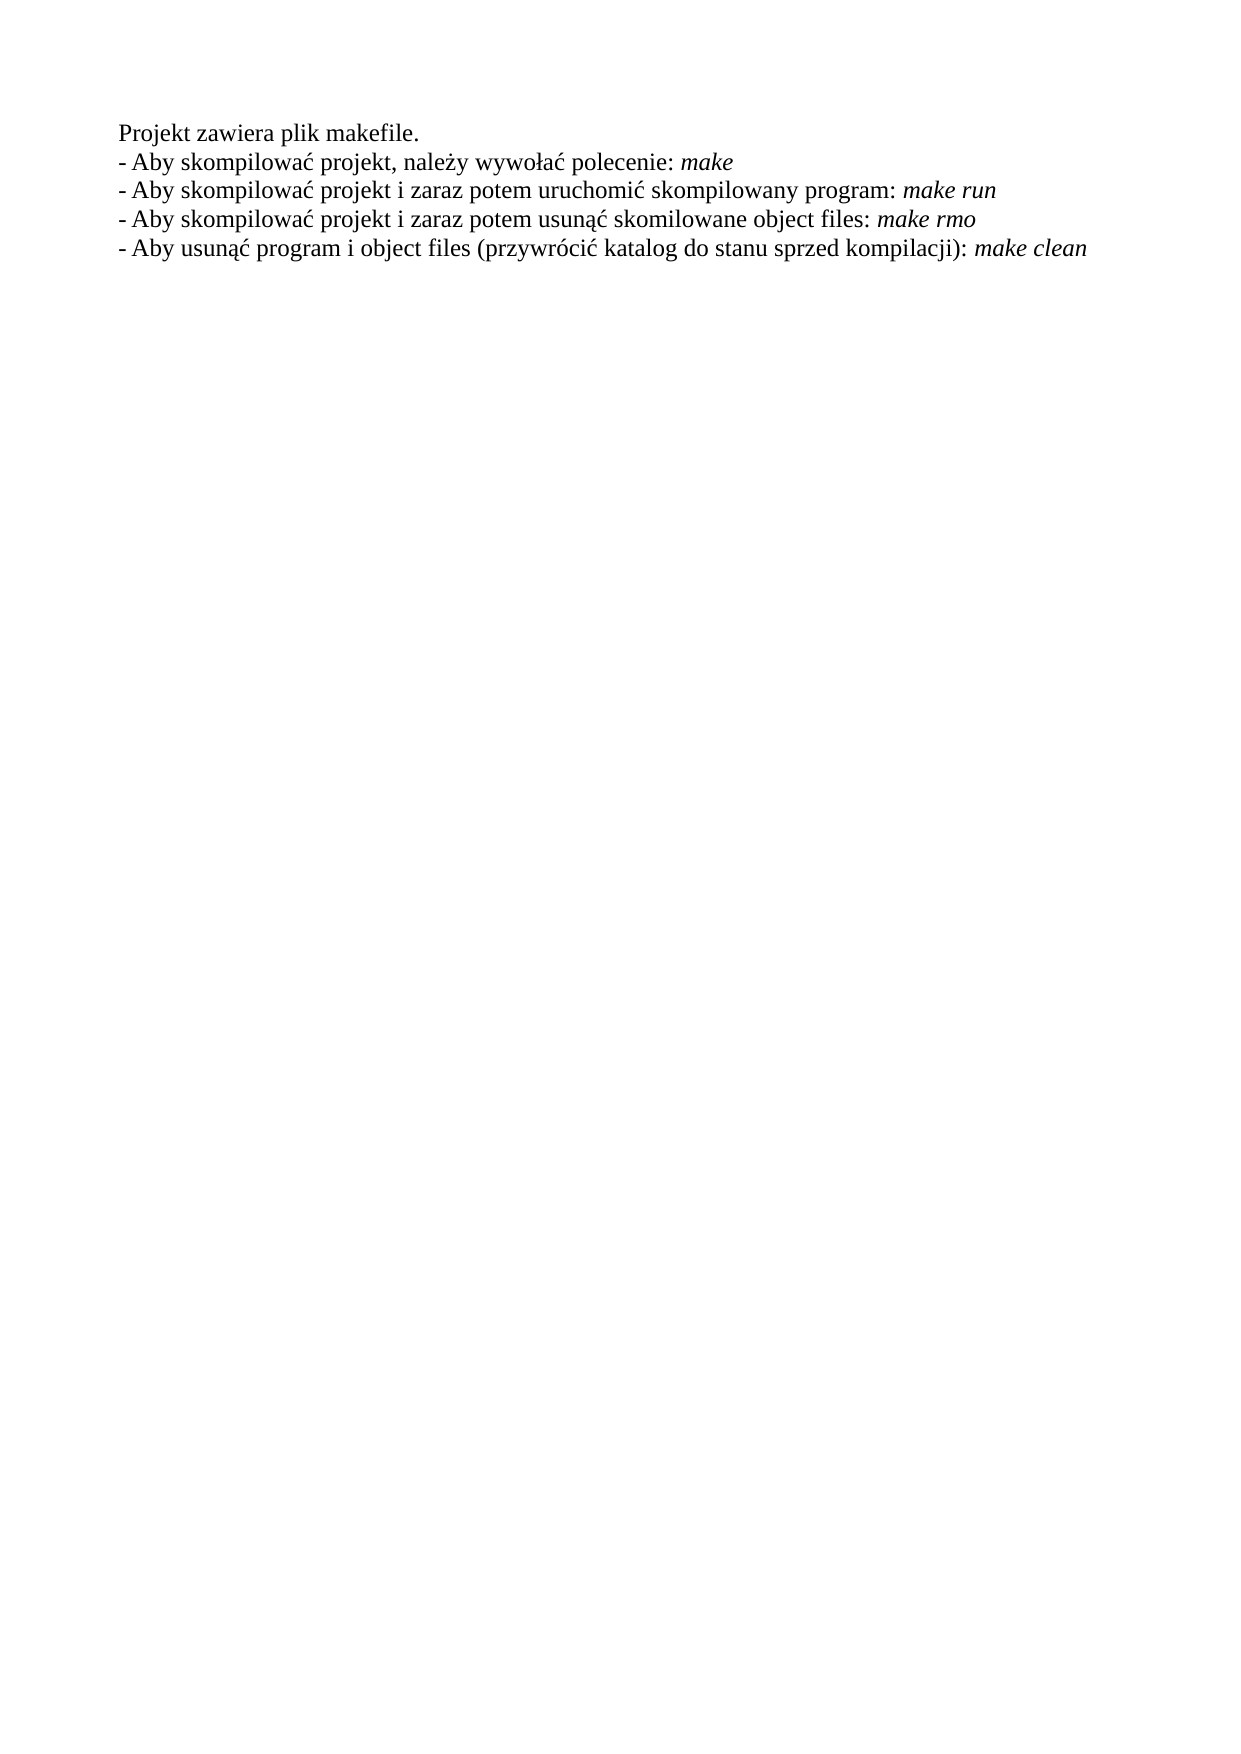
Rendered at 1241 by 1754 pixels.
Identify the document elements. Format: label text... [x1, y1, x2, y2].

text Projekt zawiera plik makefile. [118, 118, 1122, 147]
text - Aby usunąć program i object files (przywrócić katalog do stanu sprzed kompilacji): make clean [118, 233, 1122, 262]
text - Aby skompilować projekt, należy wywołać polecenie: make [118, 147, 1122, 176]
text - Aby skompilować projekt i zaraz potem uruchomić skompilowany program: make run [118, 176, 1122, 204]
text - Aby skompilować projekt i zaraz potem usunąć skomilowane object files: make rmo [118, 204, 1122, 233]
